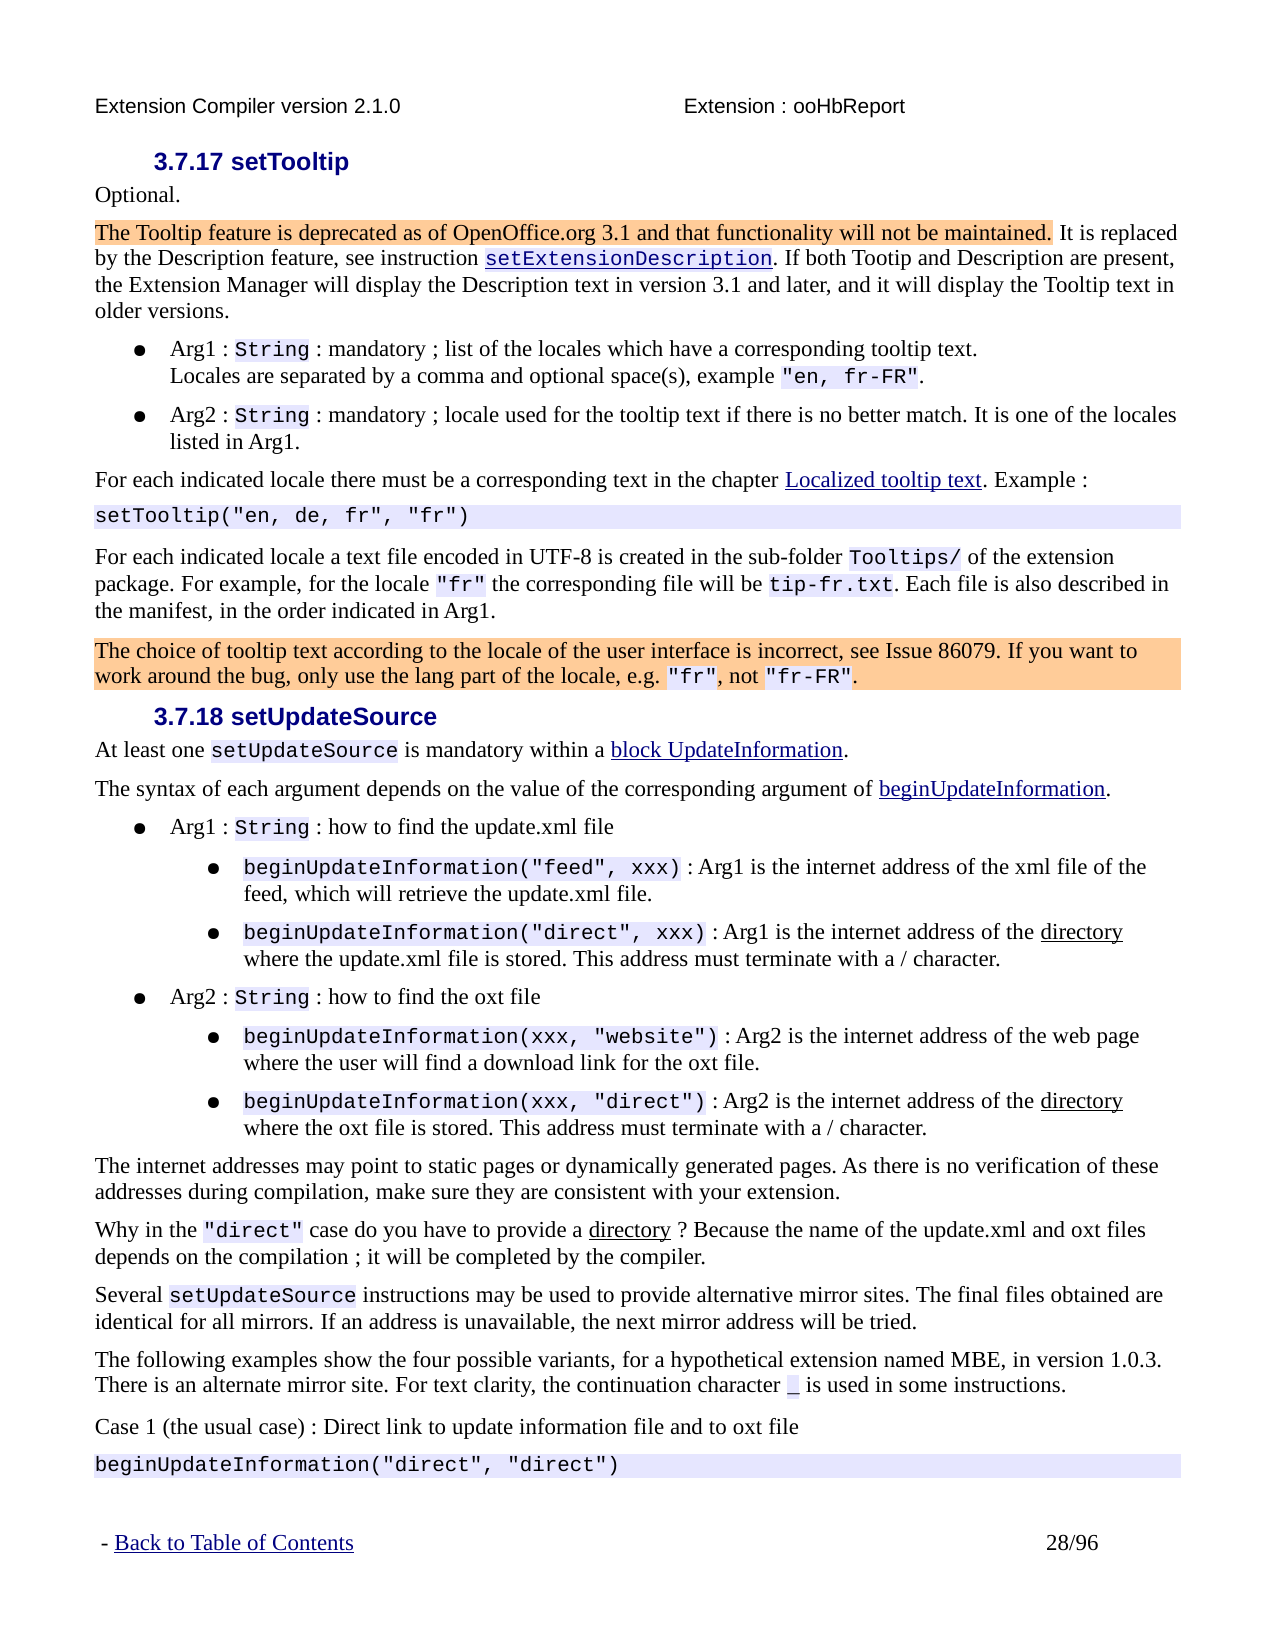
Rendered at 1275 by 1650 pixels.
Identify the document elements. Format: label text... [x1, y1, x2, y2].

text Case 1 (the usual case) : Direct link to update information file and to oxt file [94, 1414, 1181, 1439]
list beginUpdateInformation(xxx, "website") : Arg2 is the internet address of the web page where the user will find a download link for the oxt file. [206, 1023, 1181, 1076]
list Arg2 : String : how to find the oxt file [132, 983, 1181, 1011]
text Optional. [94, 181, 1181, 207]
subtitle setUpdateSource [153, 703, 1181, 731]
text The internet addresses may point to static pages or dynamically generated pages. As there is no verification of these addresses during compilation, make sure they are consistent with your extension. [94, 1153, 1181, 1204]
text Why in the "direct" case do you have to provide a directory ? Because the name of the update.xml and oxt files depends on the compilation ; it will be completed by the compiler. [94, 1217, 1181, 1269]
subtitle setTooltip [153, 147, 1181, 176]
list beginUpdateInformation("feed", xxx) : Arg1 is the internet address of the xml file of the feed, which will retrieve the update.xml file. [206, 853, 1181, 906]
list beginUpdateInformation("direct", xxx) : Arg1 is the internet address of the directory where the update.xml file is stored. This address must terminate with a / character. [206, 918, 1181, 971]
text For each indicated locale a text file encoded in UTF-8 is created in the sub-folder Tooltips/ of the extension package. For example, for the locale "fr" the corresponding file will be tip-fr.txt. Each file is also described in the manifest, in the order indicated in Arg1. [94, 543, 1181, 623]
list Arg1 : String : how to find the update.xml file [132, 814, 1181, 841]
text The Tooltip feature is deprecated as of OpenOffice.org 3.1 and that functionality will not be maintained. It is replaced by the Description feature, see instruction setExtensionDescription. If both Tootip and Description are present, the Extension Manager will display the Description text in version 3.1 and later, and it will display the Tooltip text in older versions. [94, 219, 1181, 323]
text The following examples show the four possible variants, for a hypothetical extension named MBE, in version 1.0.3. There is an alternate mirror site. For text clarity, the continuation character _ is used in some instructions. [94, 1347, 1181, 1399]
text The syntax of each argument depends on the value of the corresponding argument of beginUpdateInformation. [94, 776, 1181, 802]
text For each indicated locale there must be a corresponding text in the chapter Localized tooltip text. Example : [94, 467, 1181, 492]
text beginUpdateInformation("direct", "direct") [94, 1454, 1181, 1478]
text setTooltip("en, de, fr", "fr") [94, 505, 1181, 529]
text Several setUpdateSource instructions may be used to provide alternative mirror sites. The final files obtained are identical for all mirrors. If an address is unavailable, the next mirror address will be tried. [94, 1282, 1181, 1334]
text At least one setUpdateSource is mandatory within a block UpdateInformation. [94, 737, 1181, 763]
text The choice of tooltip text according to the locale of the user interface is incorrect, see Issue 86079. If you want to work around the bug, only use the lang part of the locale, e.g. "fr", not "fr-FR". [94, 638, 1181, 690]
list beginUpdateInformation(xxx, "direct") : Arg2 is the internet address of the directory where the oxt file is stored. This address must terminate with a / character. [206, 1088, 1181, 1141]
list Arg1 : String : mandatory ; list of the locales which have a corresponding tooltip text. Locales are separated by a comma and optional space(s), example "en, fr-FR". [132, 336, 1181, 389]
list Arg2 : String : mandatory ; locale used for the tooltip text if there is no better match. It is one of the locales listed in Arg1. [132, 402, 1181, 454]
